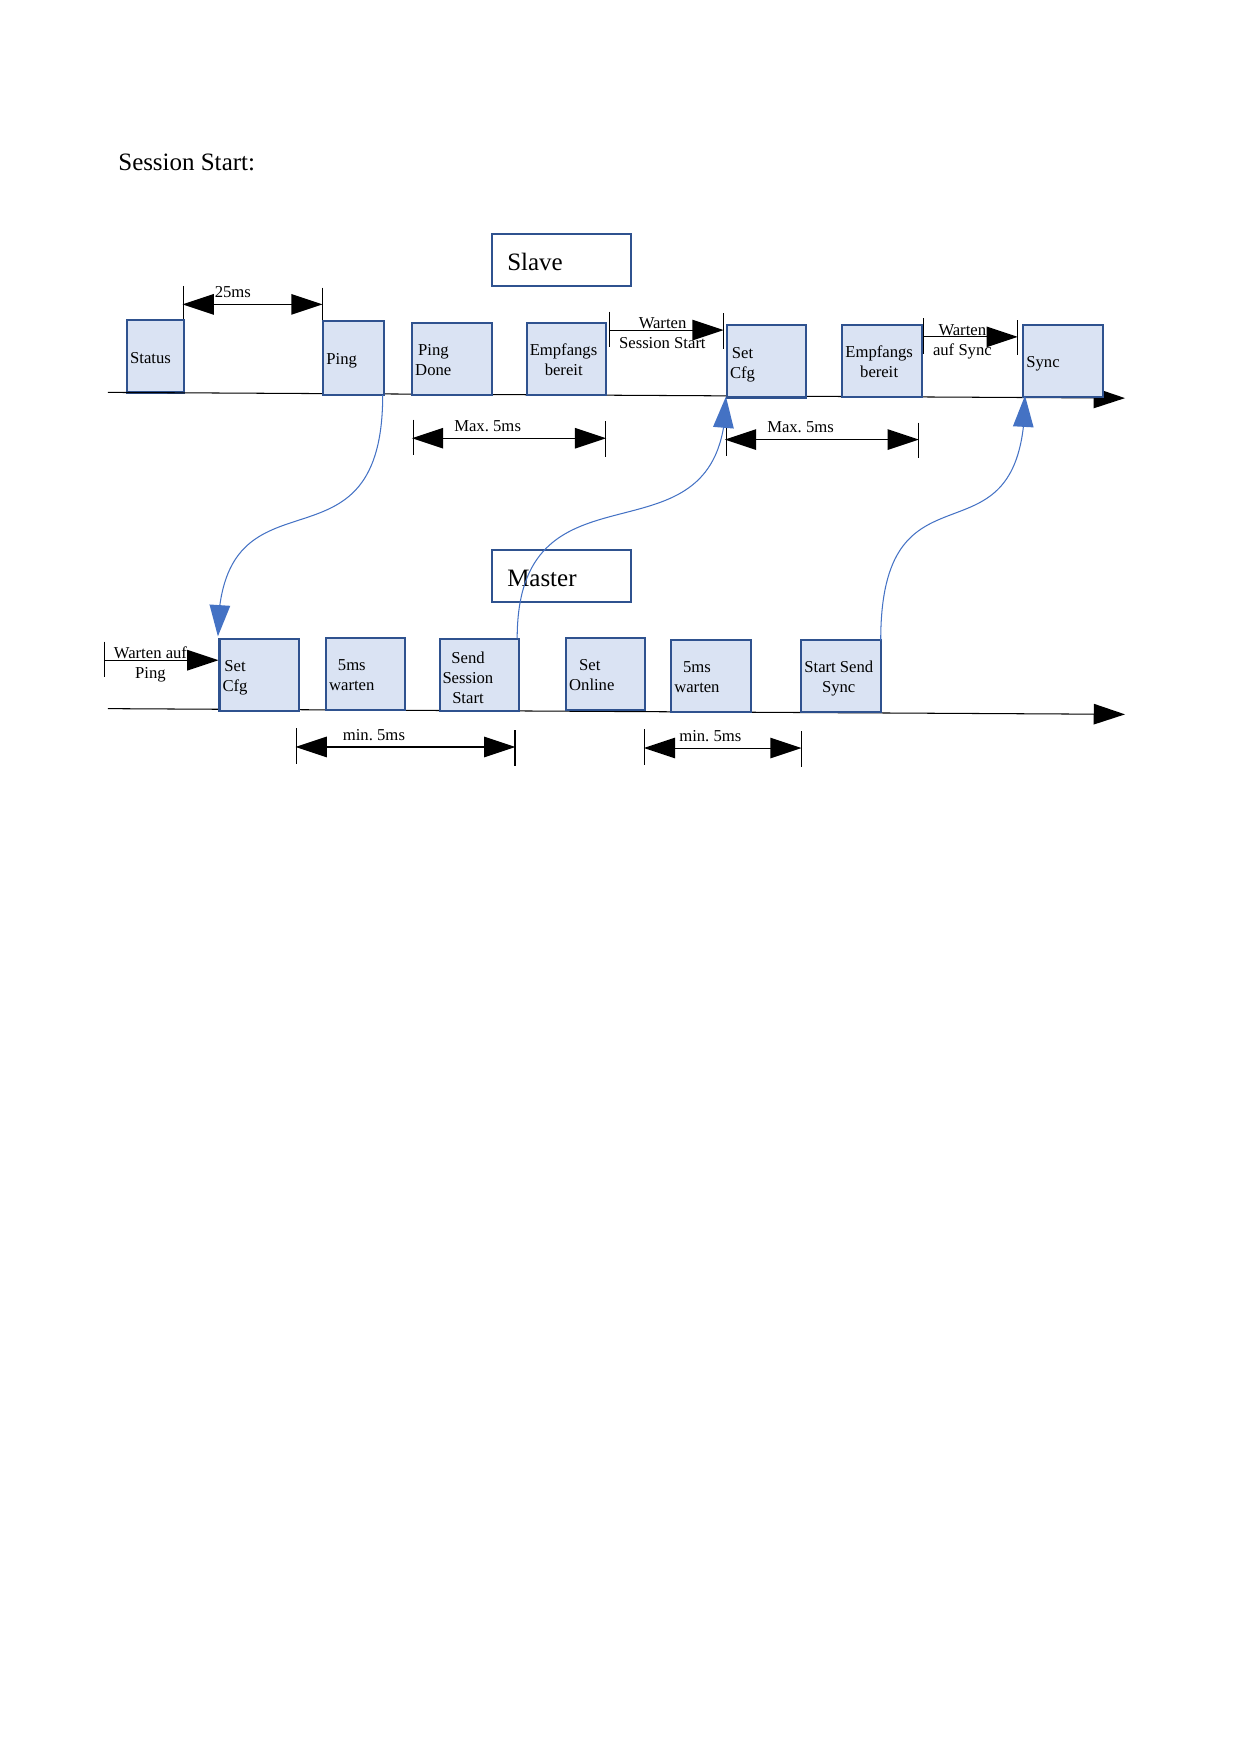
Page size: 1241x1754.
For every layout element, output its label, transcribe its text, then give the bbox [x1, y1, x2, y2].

text Session Start: [118, 147, 1122, 176]
